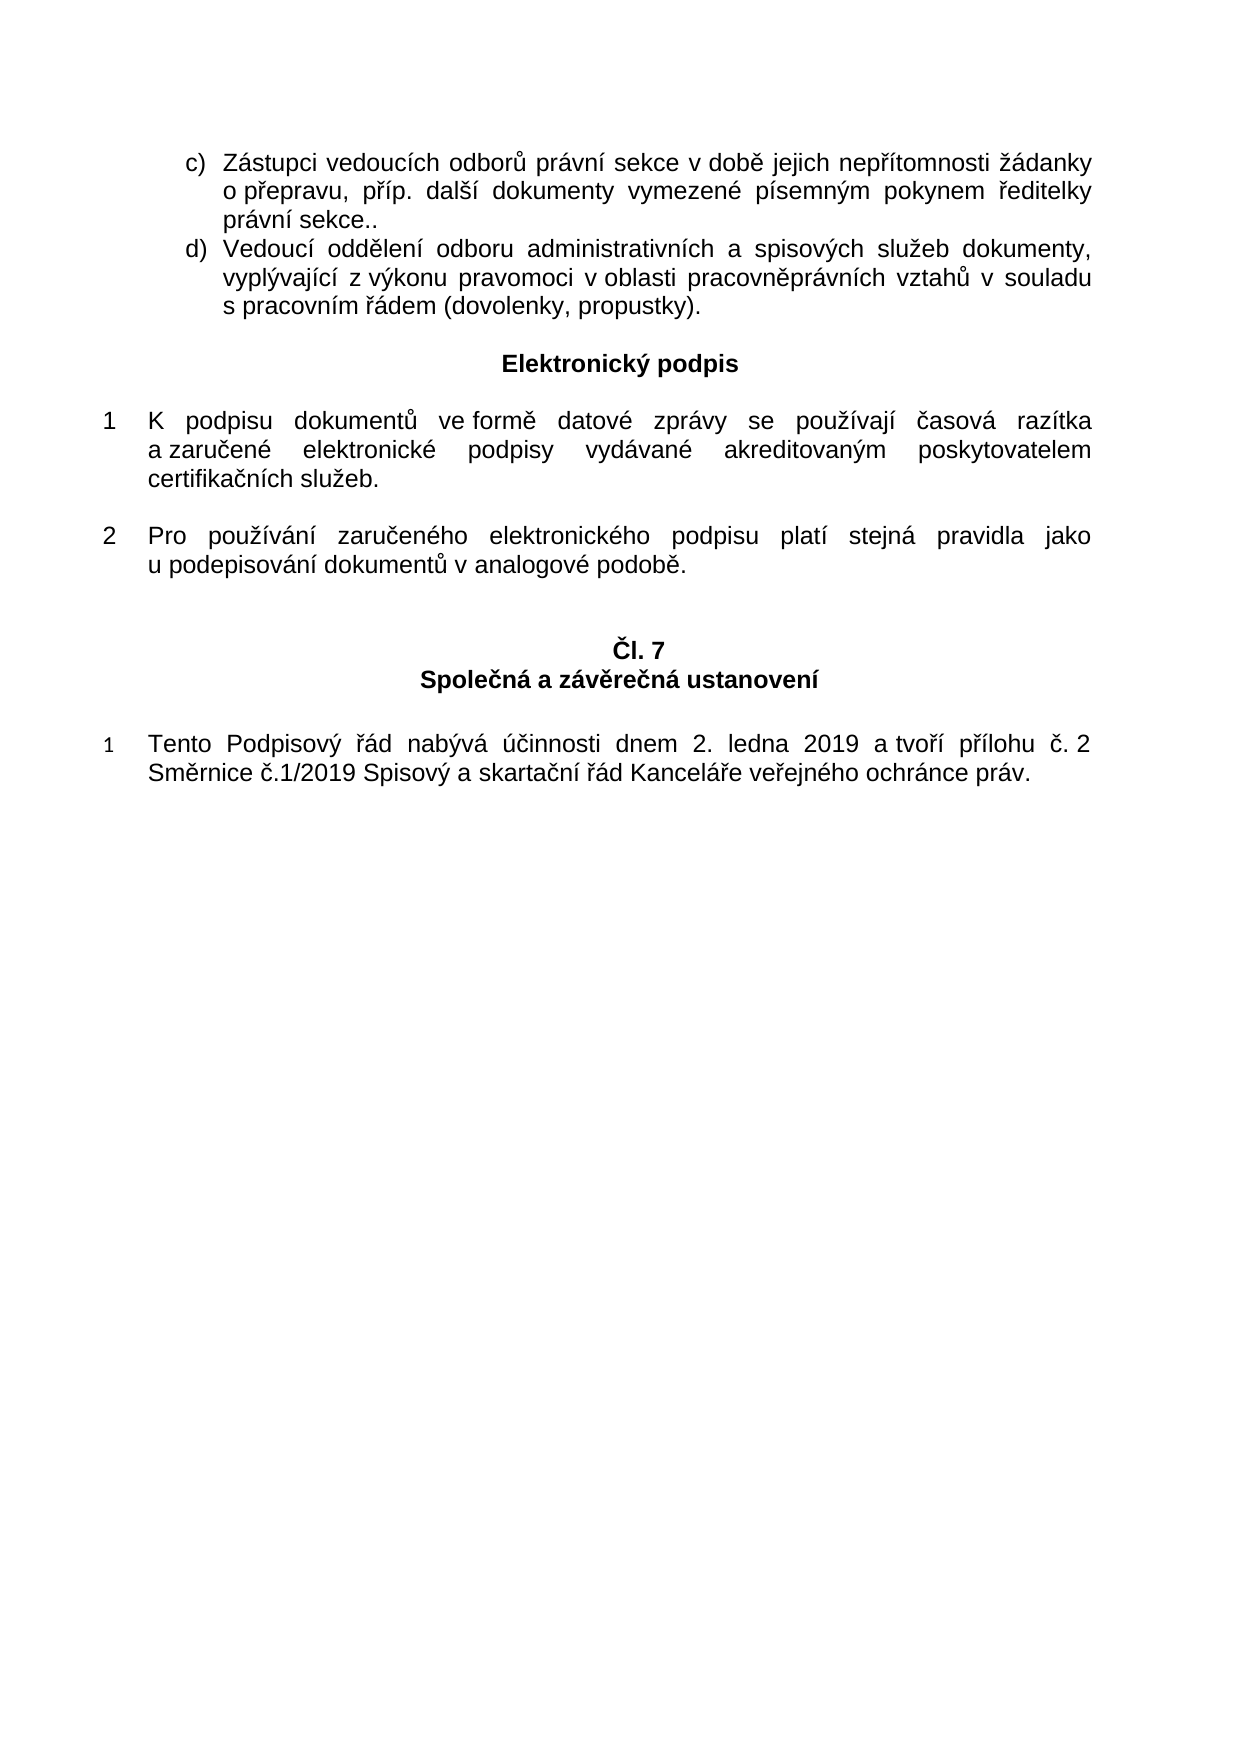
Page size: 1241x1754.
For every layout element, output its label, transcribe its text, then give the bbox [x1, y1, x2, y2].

list K podpisu dokumentů ve formě datové zprávy se používají časová razítka a zaručené elektronické podpisy vydávané akreditovaným poskytovatelem certifikačních služeb. [102, 406, 1093, 493]
text Čl. 7 [185, 636, 1093, 665]
text Elektronický podpis [148, 349, 1093, 378]
text Společná a závěrečná ustanovení [148, 665, 1091, 694]
list Pro používání zaručeného elektronického podpisu platí stejná pravidla jako u podepisování dokumentů v analogové podobě. [102, 521, 1093, 579]
list Vedoucí oddělení odboru administrativních a spisových služeb dokumenty, vyplývající z výkonu pravomoci v oblasti pracovněprávních vztahů v souladu s pracovním řádem (dovolenky, propustky). [185, 234, 1093, 320]
list Tento Podpisový řád nabývá účinnosti dnem 2. ledna 2019 a tvoří přílohu č. 2 Směrnice č.1/2019 Spisový a skartační řád Kanceláře veřejného ochránce práv. [102, 729, 1091, 787]
list Zástupci vedoucích odborů právní sekce v době jejich nepřítomnosti žádanky o přepravu, příp. další dokumenty vymezené písemným pokynem ředitelky právní sekce.. [185, 148, 1093, 234]
